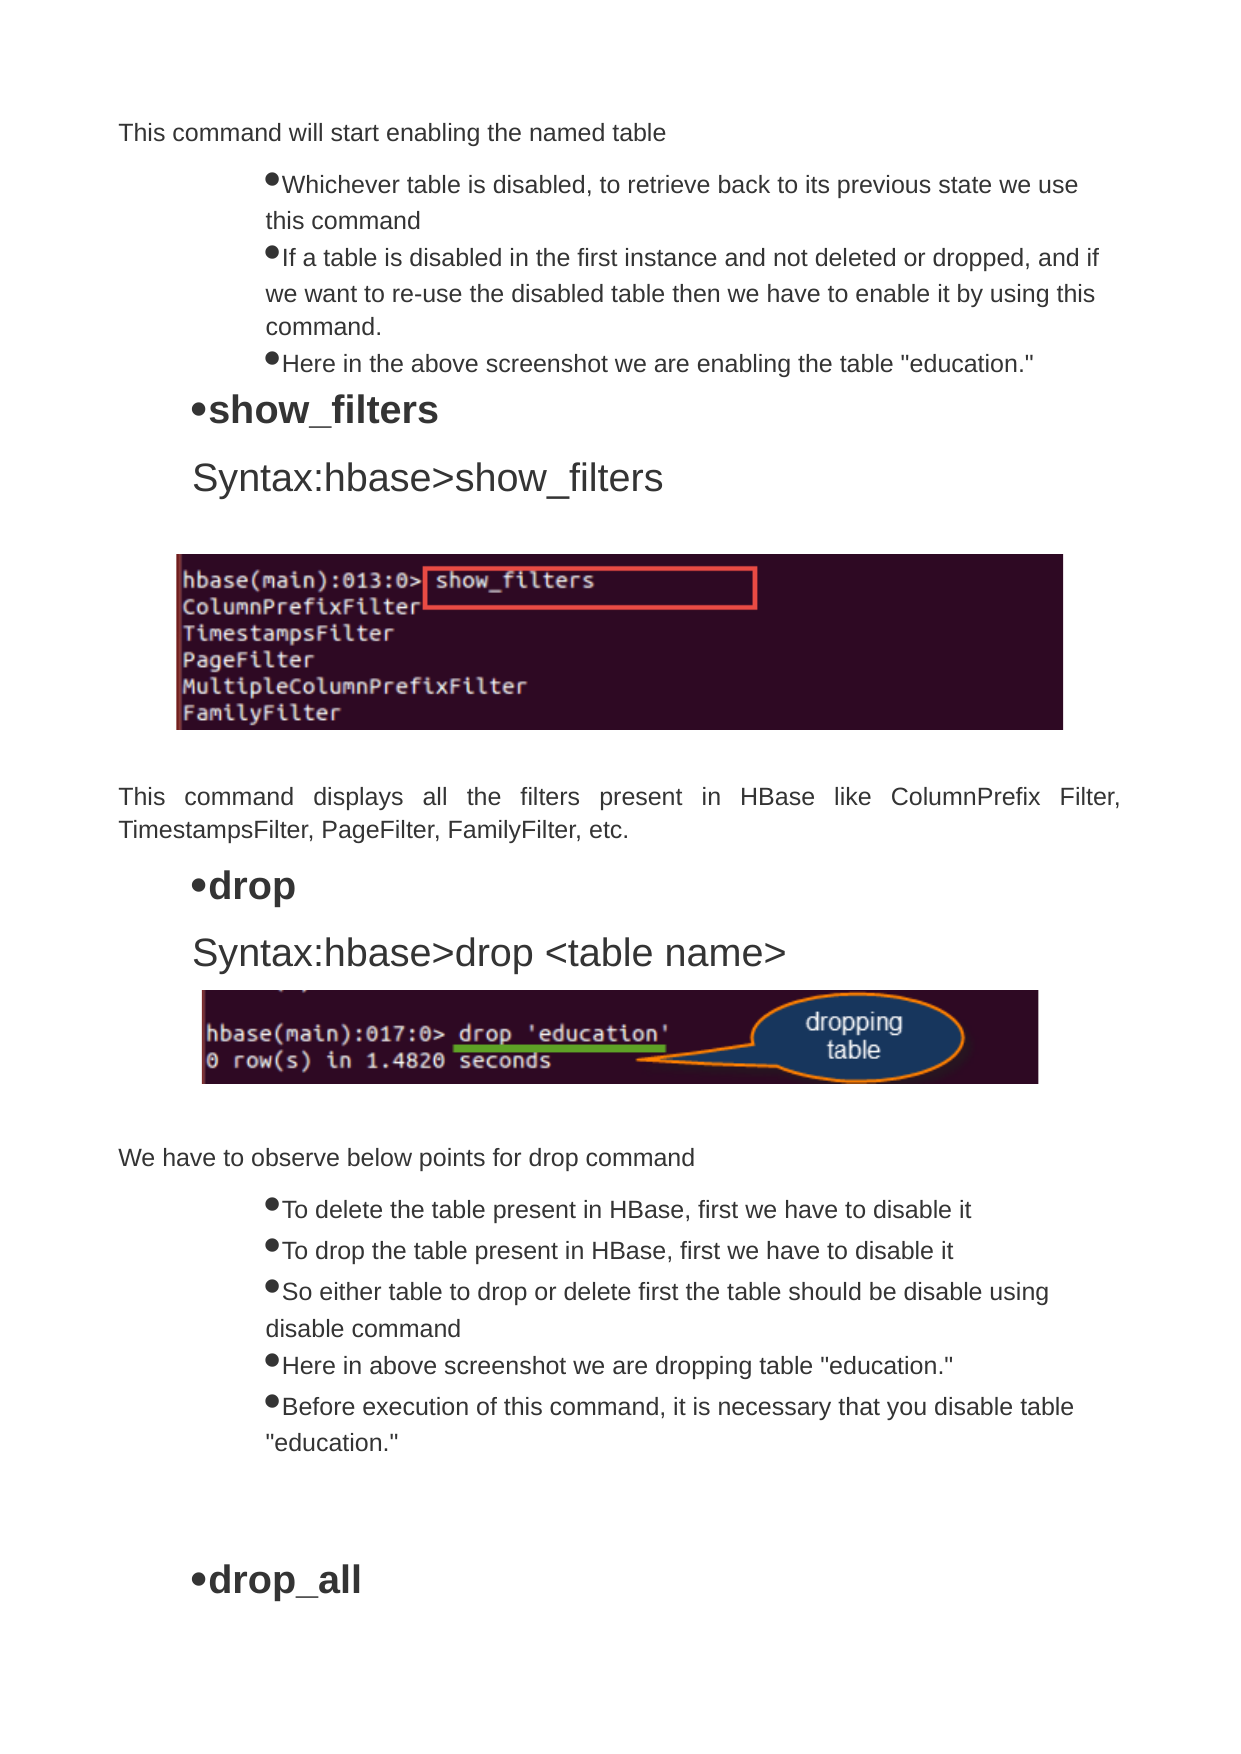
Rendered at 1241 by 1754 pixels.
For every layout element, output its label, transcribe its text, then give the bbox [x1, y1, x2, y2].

list So either table to drop or delete first the table should be disable using disable command [265, 1273, 1122, 1342]
text We have to observe below points for drop command [118, 1143, 1122, 1172]
picture [176, 554, 1064, 730]
list drop_all [192, 1557, 1122, 1602]
list To drop the table present in HBase, first we have to disable it [265, 1232, 1122, 1268]
list Here in above screenshot we are dropping table "education." [265, 1347, 1122, 1383]
list drop [192, 862, 1122, 908]
list Whichever table is disabled, to retrieve back to its previous state we use this command [265, 166, 1122, 235]
picture [201, 990, 1039, 1084]
text Syntax:hbase>drop <table name> [192, 929, 1122, 975]
list show_filters [192, 387, 1122, 432]
list Before execution of this command, it is necessary that you disable table "education." [265, 1388, 1122, 1457]
text Syntax:hbase>show_filters [192, 454, 1122, 499]
list To delete the table present in HBase, first we have to disable it [265, 1191, 1122, 1227]
list If a table is disabled in the first instance and not deleted or dropped, and if we want to re-use the disabled table then we have to enable it by using this command. [265, 239, 1122, 341]
text This command displays all the filters present in HBase like ColumnPrefix Filter, TimestampsFilter, PageFilter, FamilyFilter, etc. [118, 782, 1122, 843]
text This command will start enabling the named table [118, 118, 1122, 147]
list Here in the above screenshot we are enabling the table "education." [265, 345, 1122, 381]
